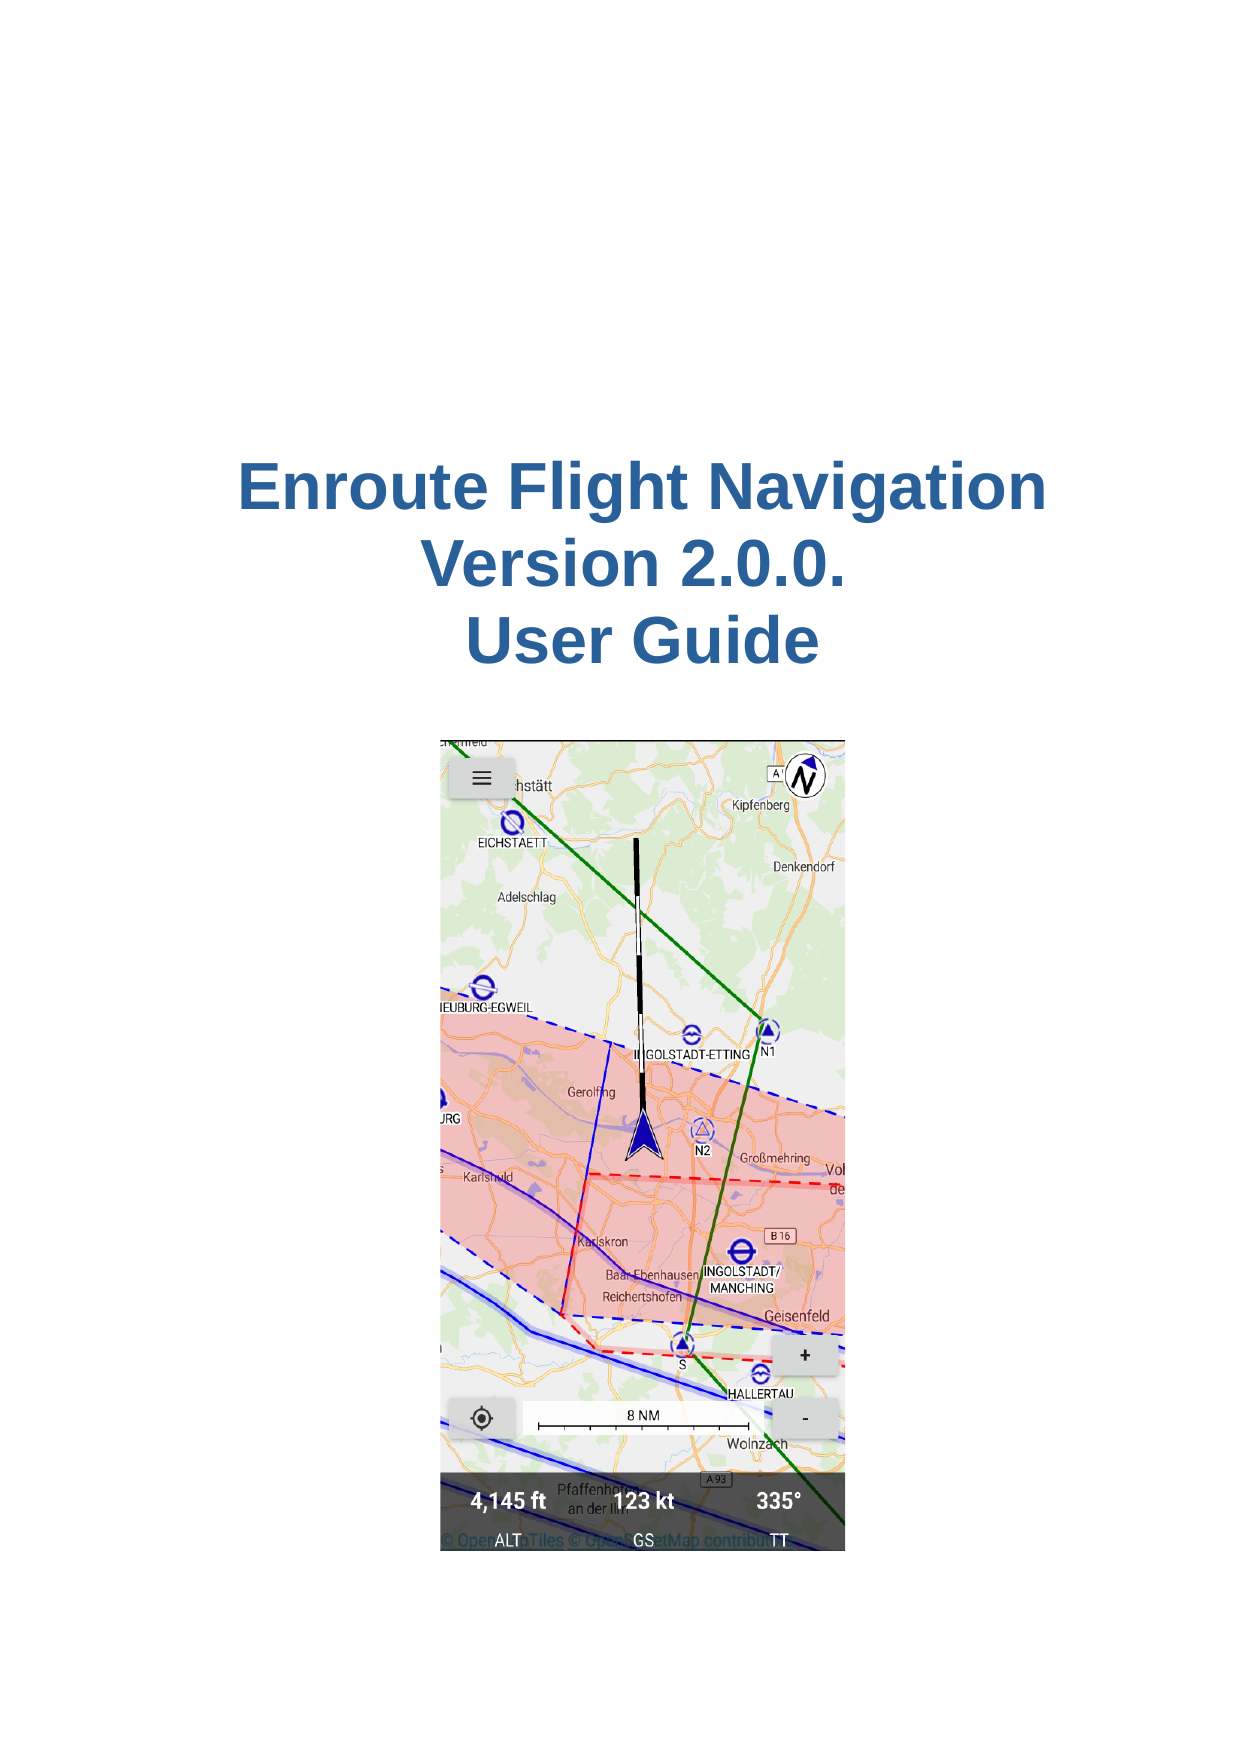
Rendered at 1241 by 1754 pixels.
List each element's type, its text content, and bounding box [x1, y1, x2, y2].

picture [440, 740, 846, 1551]
text Enroute Flight Navigation Version 2.0.0. User Guide [188, 447, 1098, 735]
